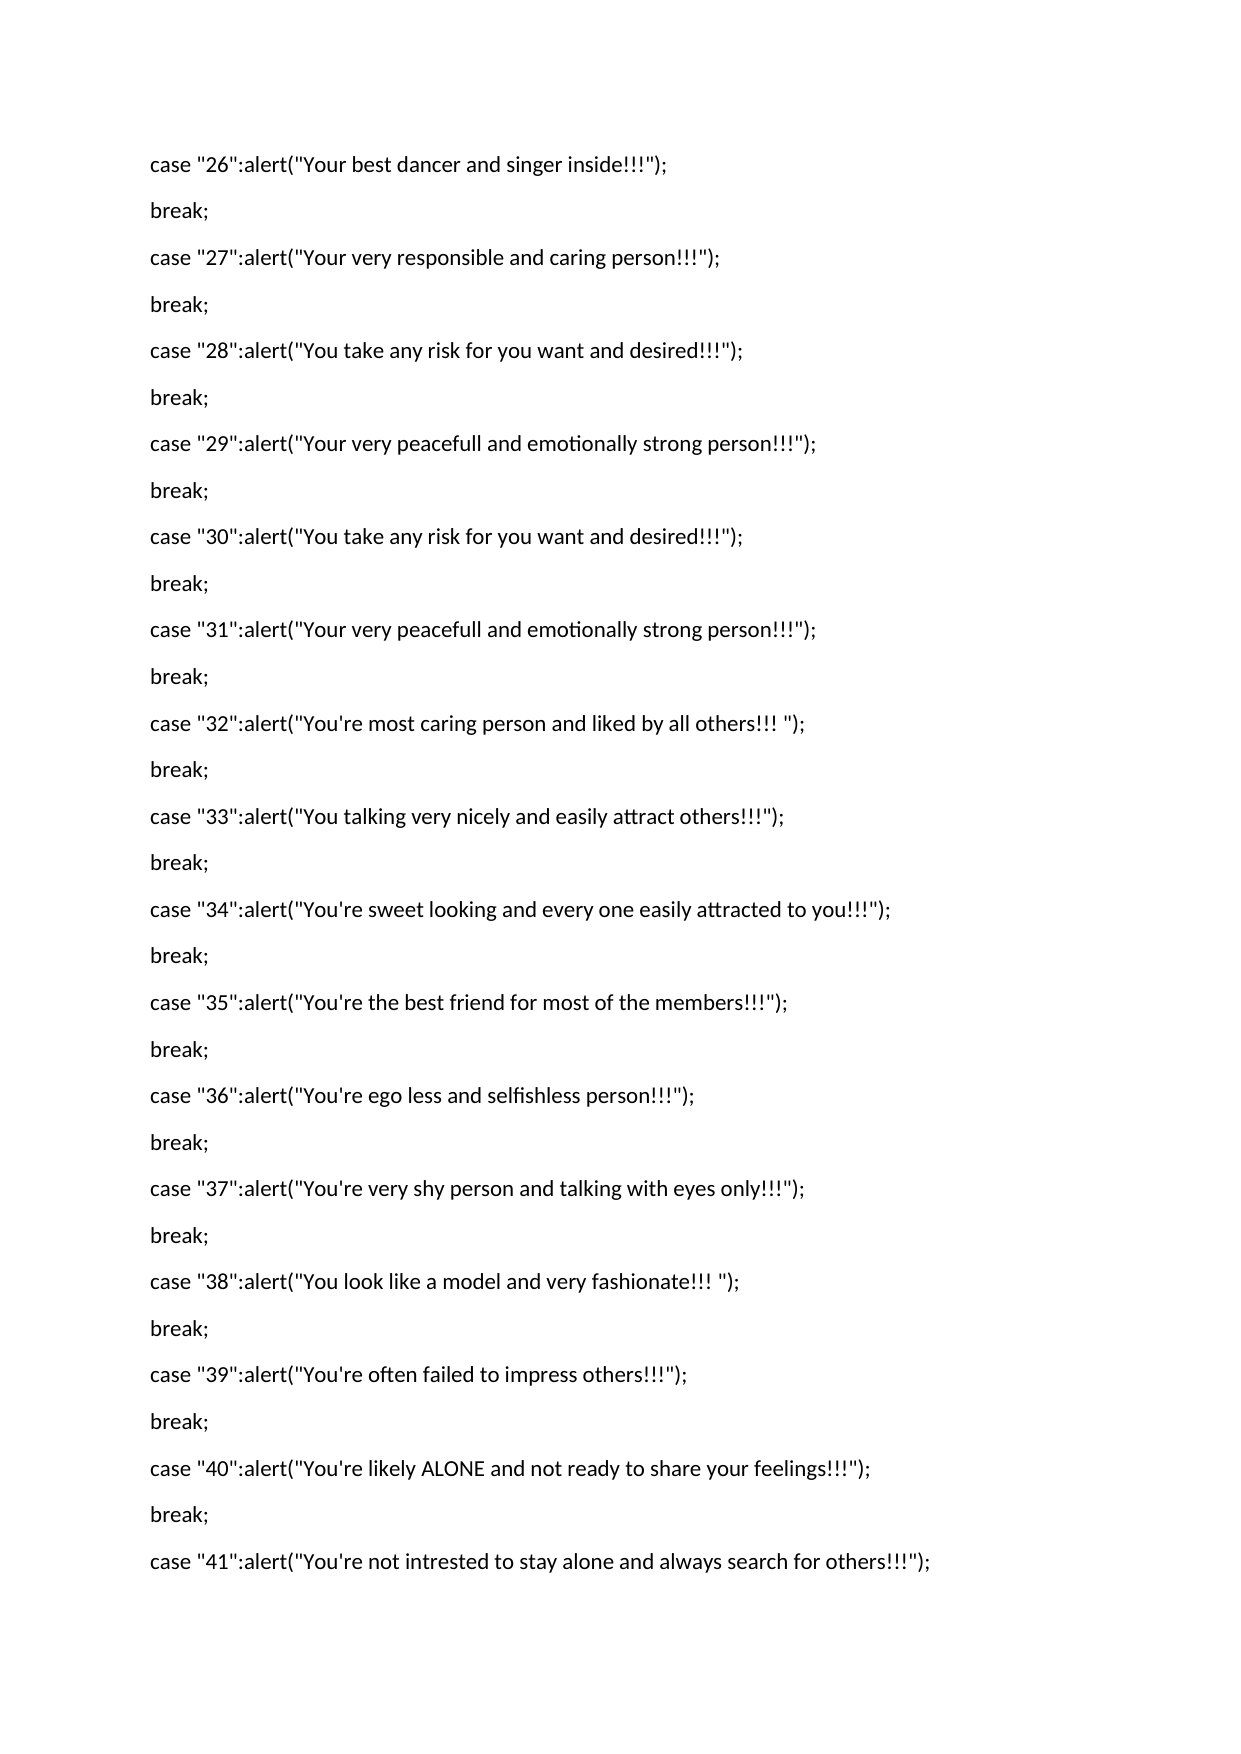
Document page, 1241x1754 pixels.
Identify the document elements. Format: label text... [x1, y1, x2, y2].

text break; [150, 1128, 1090, 1156]
text case "37":alert("You're very shy person and talking with eyes only!!!"); [150, 1174, 1090, 1202]
text case "28":alert("You take any risk for you want and desired!!!"); [150, 336, 1090, 364]
text break; [150, 755, 1090, 783]
text case "32":alert("You're most caring person and liked by all others!!! "); [150, 709, 1090, 737]
text case "30":alert("You take any risk for you want and desired!!!"); [150, 522, 1090, 551]
text case "27":alert("Your very responsible and caring person!!!"); [150, 243, 1090, 271]
text case "39":alert("You're often failed to impress others!!!"); [150, 1361, 1090, 1389]
text break; [150, 476, 1090, 504]
text break; [150, 1221, 1090, 1249]
text break; [150, 197, 1090, 224]
text break; [150, 1407, 1090, 1435]
text break; [150, 1314, 1090, 1342]
text case "26":alert("Your best dancer and singer inside!!!"); [150, 150, 1090, 178]
text break; [150, 383, 1090, 411]
text break; [150, 848, 1090, 876]
text case "29":alert("Your very peacefull and emotionally strong person!!!"); [150, 429, 1090, 457]
text case "36":alert("You're ego less and selfishless person!!!"); [150, 1081, 1090, 1109]
text break; [150, 569, 1090, 597]
text break; [150, 942, 1090, 969]
text break; [150, 1035, 1090, 1063]
text case "38":alert("You look like a model and very fashionate!!! "); [150, 1267, 1090, 1296]
text case "34":alert("You're sweet looking and every one easily attracted to you!!!"); [150, 895, 1090, 923]
text break; [150, 662, 1090, 690]
text case "40":alert("You're likely ALONE and not ready to share your feelings!!!"); [150, 1454, 1090, 1482]
text break; [150, 1500, 1090, 1528]
text case "41":alert("You're not intrested to stay alone and always search for others!!!"); [150, 1547, 1090, 1575]
text case "33":alert("You talking very nicely and easily attract others!!!"); [150, 802, 1090, 830]
text case "35":alert("You're the best friend for most of the members!!!"); [150, 988, 1090, 1016]
text case "31":alert("Your very peacefull and emotionally strong person!!!"); [150, 616, 1090, 644]
text break; [150, 290, 1090, 318]
